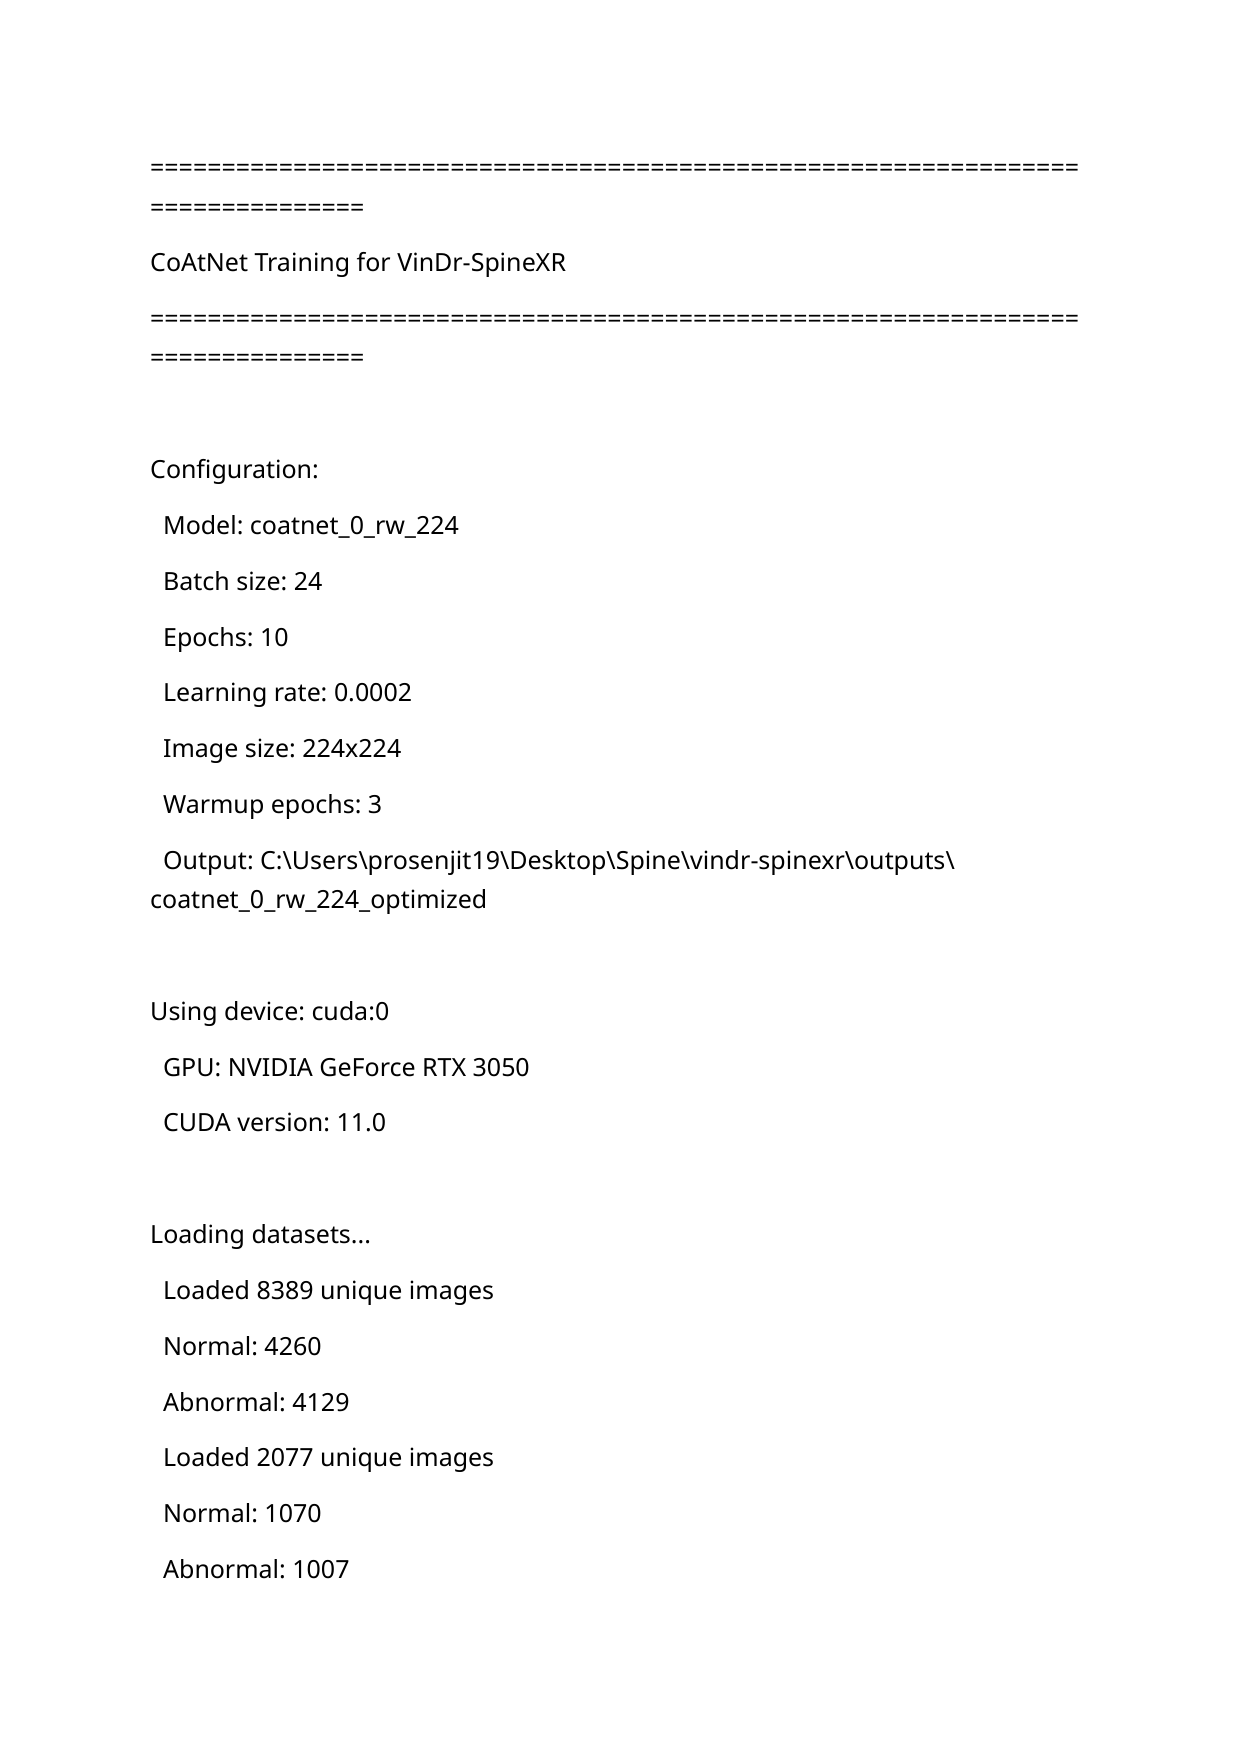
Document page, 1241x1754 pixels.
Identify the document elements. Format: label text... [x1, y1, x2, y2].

text Loading datasets... [150, 1217, 1090, 1251]
text Loaded 2077 unique images [150, 1440, 1090, 1474]
text GPU: NVIDIA GeForce RTX 3050 [150, 1049, 1090, 1083]
text Normal: 1070 [150, 1496, 1090, 1530]
text Normal: 4260 [150, 1328, 1090, 1362]
text Epochs: 10 [150, 619, 1090, 653]
text Using device: cuda:0 [150, 993, 1090, 1027]
text Warmup epochs: 3 [150, 787, 1090, 821]
text Output: C:\Users\prosenjit19\Desktop\Spine\vindr-spinexr\outputs\coatnet_0_rw_224_optimized [150, 842, 1090, 916]
text Model: coatnet_0_rw_224 [150, 507, 1090, 542]
text ================================================================================ [150, 301, 1090, 374]
text Batch size: 24 [150, 563, 1090, 597]
text ================================================================================ [150, 150, 1090, 223]
text Abnormal: 4129 [150, 1384, 1090, 1418]
text Loaded 8389 unique images [150, 1272, 1090, 1307]
text CUDA version: 11.0 [150, 1105, 1090, 1139]
text Abnormal: 1007 [150, 1552, 1090, 1586]
text CoAtNet Training for VinDr-SpineXR [150, 245, 1090, 279]
text Learning rate: 0.0002 [150, 675, 1090, 709]
text Configuration: [150, 452, 1090, 486]
text Image size: 224x224 [150, 731, 1090, 765]
